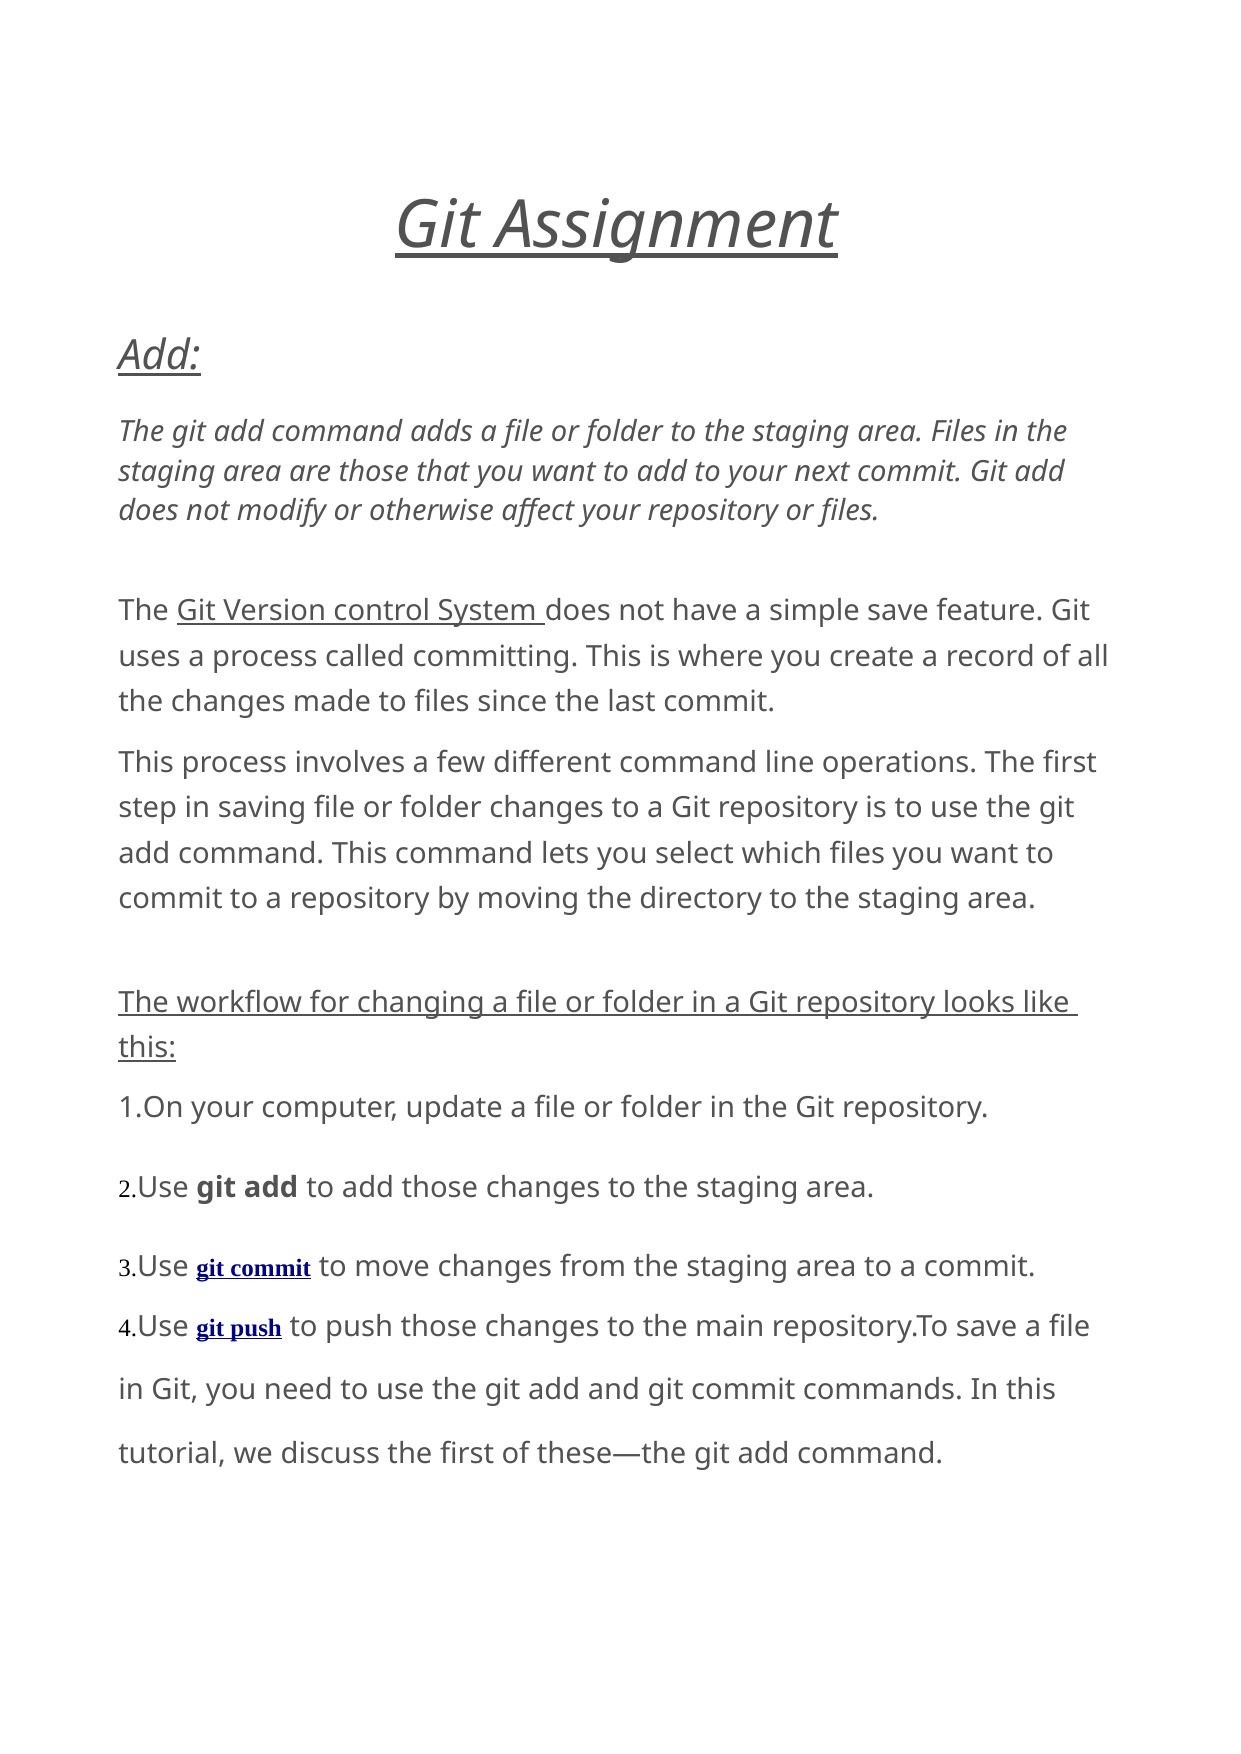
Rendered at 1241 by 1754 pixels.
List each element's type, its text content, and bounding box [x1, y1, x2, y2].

list Use git commit to move changes from the staging area to a commit. [118, 1245, 1122, 1284]
text Git Assignment [118, 176, 1122, 267]
text Add: [118, 325, 1122, 381]
text The workflow for changing a file or folder in a Git repository looks like this: [118, 981, 1122, 1066]
text This process involves a few different command line operations. The first step in saving file or folder changes to a Git repository is to use the git add command. This command lets you select which files you want to commit to a repository by moving the directory to the staging area. [118, 741, 1122, 917]
text The Git Version control System does not have a simple save feature. Git uses a process called committing. This is where you create a record of all the changes made to files since the last commit. [118, 589, 1122, 720]
list Use git add to add those changes to the staging area. [118, 1166, 1122, 1206]
list Use git push to push those changes to the main repository.To save a file in Git, you need to use the git add and git commit commands. In this tutorial, we discuss the first of these—the git add command. [118, 1305, 1122, 1472]
text The git add command adds a file or folder to the staging area. Files in the staging area are those that you want to add to your next commit. Git add does not modify or otherwise affect your repository or files. [118, 410, 1122, 529]
list On your computer, update a file or folder in the Git repository. [118, 1087, 1122, 1126]
